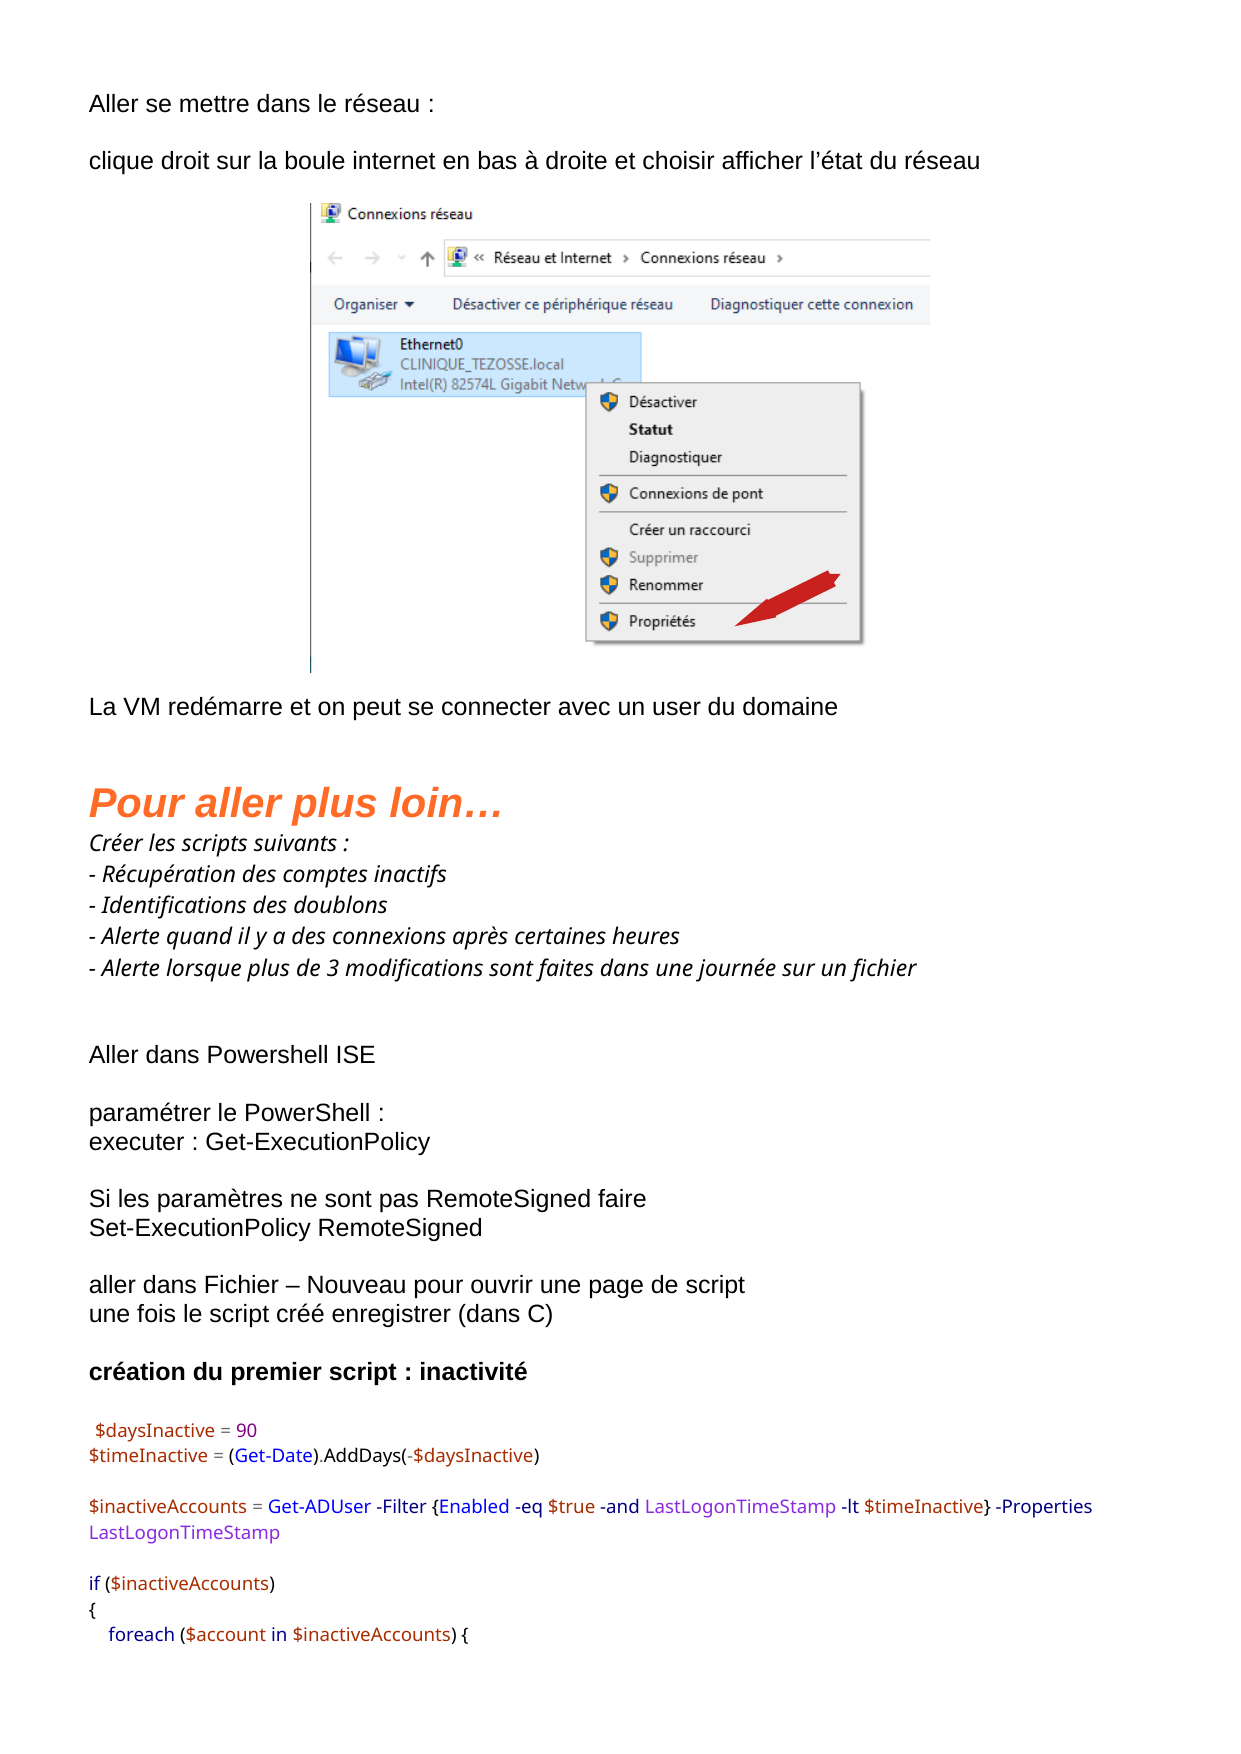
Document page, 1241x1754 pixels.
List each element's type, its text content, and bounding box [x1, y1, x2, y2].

text $daysInactive = 90 [88, 1414, 1152, 1443]
text paramétrer le PowerShell : [88, 1098, 1152, 1126]
text $timeInactive = (Get-Date).AddDays(-$daysInactive) [88, 1443, 1152, 1468]
picture [310, 203, 930, 673]
text Si les paramètres ne sont pas RemoteSigned faire [88, 1184, 1152, 1213]
text { [88, 1596, 1152, 1621]
text if ($inactiveAccounts) [88, 1570, 1152, 1596]
text Aller se mettre dans le réseau : [88, 88, 1152, 117]
text Set-ExecutionPolicy RemoteSigned [88, 1213, 1152, 1241]
text - Alerte quand il y a des connexions après certaines heures [88, 920, 1152, 951]
text foreach ($account in $inactiveAccounts) { [88, 1621, 1152, 1647]
text création du premier script : inactivité [88, 1356, 1152, 1385]
text Créer les scripts suivants : [88, 826, 1152, 858]
text Pour aller plus loin… [88, 778, 1152, 826]
text Aller dans Powershell ISE [88, 1040, 1152, 1069]
text executer : Get-ExecutionPolicy [88, 1126, 1152, 1155]
text clique droit sur la boule internet en bas à droite et choisir afficher l’état du réseau [88, 146, 1152, 175]
text - Identifications des doublons [88, 889, 1152, 920]
text $inactiveAccounts = Get-ADUser -Filter {Enabled -eq $true -and LastLogonTimeStamp -lt $timeInactive} -Properties LastLogonTimeStamp [88, 1494, 1152, 1545]
text une fois le script créé enregistrer (dans C) [88, 1299, 1152, 1328]
text - Récupération des comptes inactifs [88, 858, 1152, 889]
text aller dans Fichier – Nouveau pour ouvrir une page de script [88, 1270, 1152, 1299]
text - Alerte lorsque plus de 3 modifications sont faites dans une journée sur un fichier [88, 951, 1152, 983]
text La VM redémarre et on peut se connecter avec un user du domaine [88, 692, 1152, 721]
